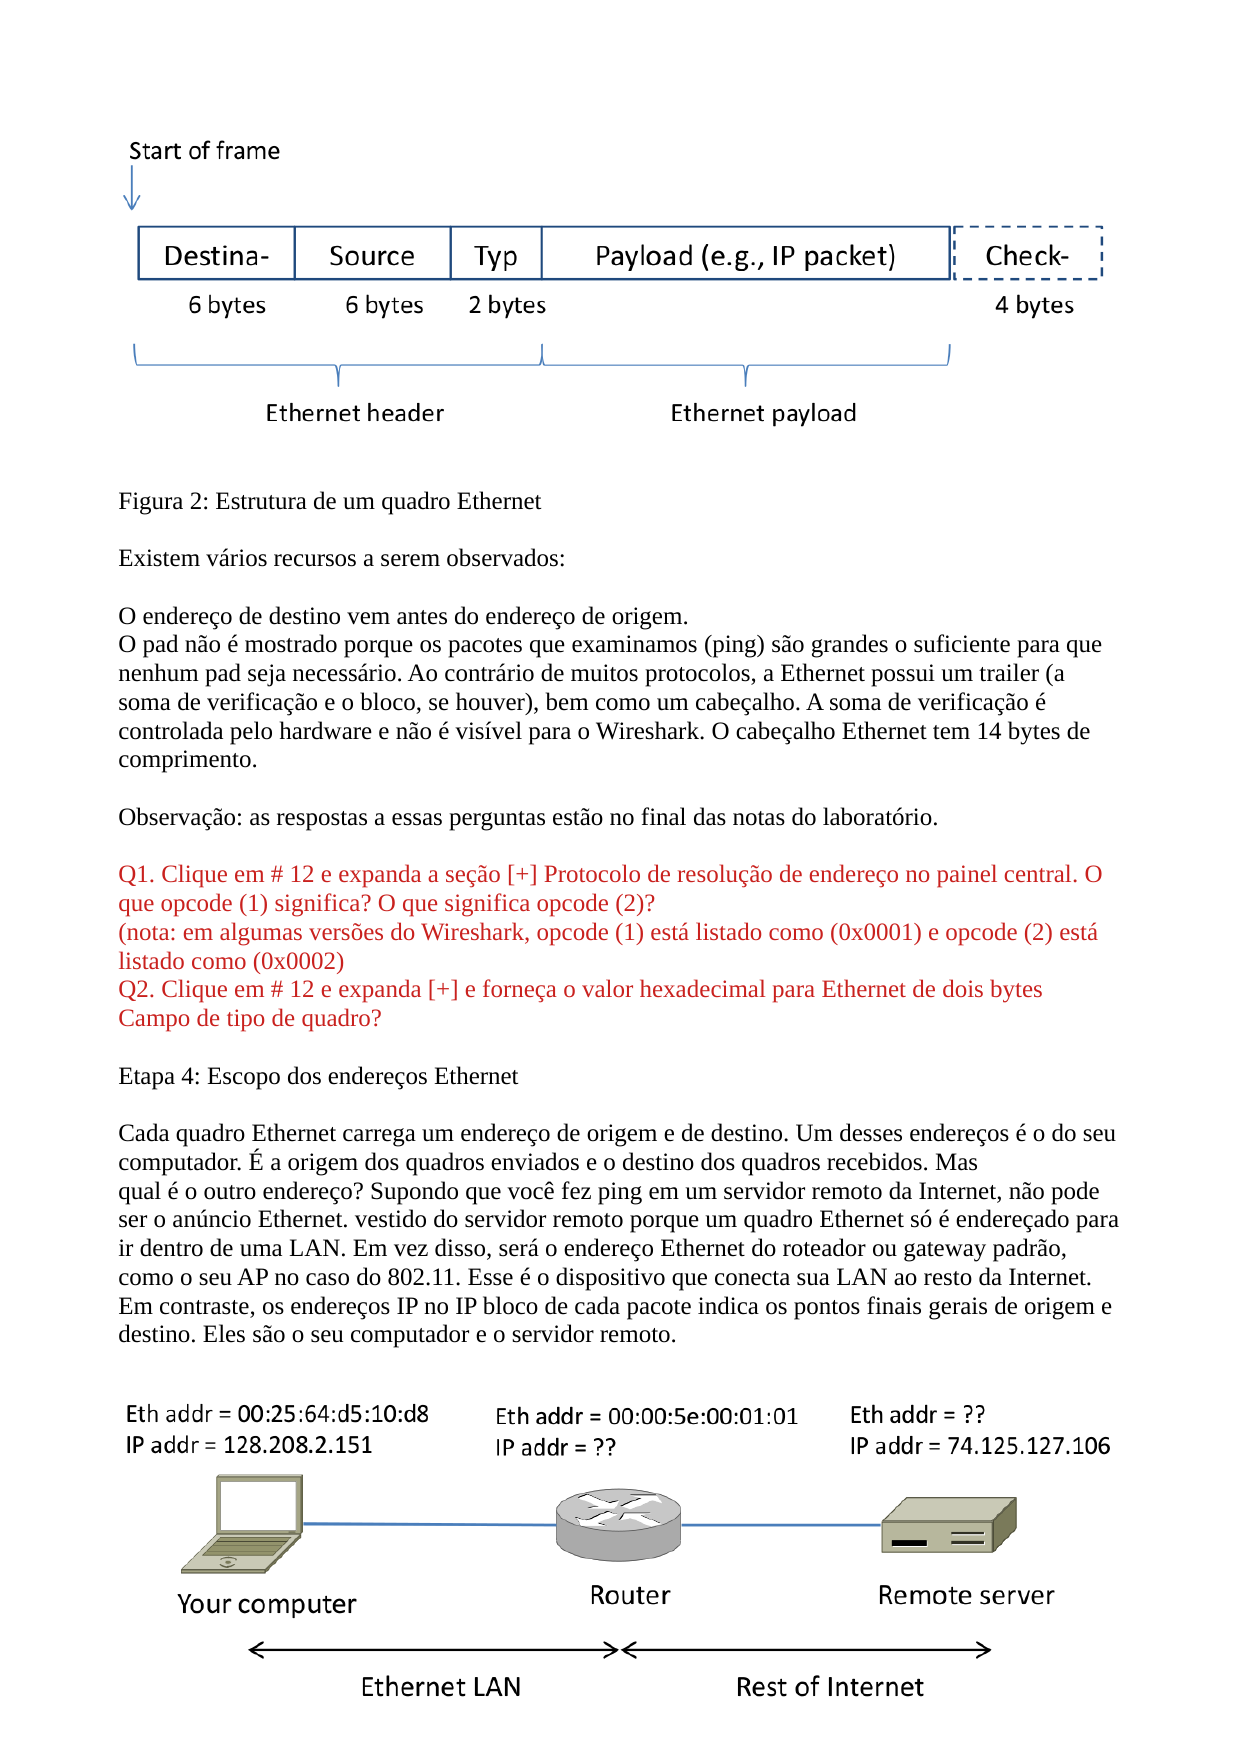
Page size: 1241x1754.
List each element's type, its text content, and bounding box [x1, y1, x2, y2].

text qual é o outro endereço? Supondo que você fez ping em um servidor remoto da Internet, não pode ser o anúncio Ethernet. vestido do servidor remoto porque um quadro Ethernet só é endereçado para ir dentro de uma LAN. Em vez disso, será o endereço Ethernet do roteador ou gateway padrão, como o seu AP no caso do 802.11. Esse é o dispositivo que conecta sua LAN ao resto da Internet. Em contraste, os endereços IP no IP bloco de cada pacote indica os pontos finais gerais de origem e destino. Eles são o seu computador e o servidor remoto. [118, 1176, 1122, 1348]
text (nota: em algumas versões do Wireshark, opcode (1) está listado como (0x0001) e opcode (2) está listado como (0x0002) [118, 917, 1122, 974]
text Observação: as respostas a essas perguntas estão no final das notas do laboratório. [118, 802, 1122, 831]
text Existem vários recursos a serem observados: [118, 543, 1122, 572]
text Q2. Clique em # 12 e expanda [+] e forneça o valor hexadecimal para Ethernet de dois bytes [118, 974, 1122, 1003]
text Etapa 4: Escopo dos endereços Ethernet [118, 1061, 1122, 1089]
text Q1. Clique em # 12 e expanda a seção [+] Protocolo de resolução de endereço no painel central. O que opcode (1) significa? O que significa opcode (2)? [118, 859, 1122, 917]
text O endereço de destino vem antes do endereço de origem. [118, 601, 1122, 629]
text Figura 2: Estrutura de um quadro Ethernet [118, 486, 1122, 514]
picture [118, 1378, 1123, 1719]
text Campo de tipo de quadro? [118, 1003, 1122, 1032]
text computador. É a origem dos quadros enviados e o destino dos quadros recebidos. Mas [118, 1147, 1122, 1176]
text Cada quadro Ethernet carrega um endereço de origem e de destino. Um desses endereços é o do seu [118, 1118, 1122, 1147]
text O pad não é mostrado porque os pacotes que examinamos (ping) são grandes o suficiente para que nenhum pad seja necessário. Ao contrário de muitos protocolos, a Ethernet possui um trailer (a soma de verificação e o bloco, se houver), bem como um cabeçalho. A soma de verificação é controlada pelo hardware e não é visível para o Wireshark. O cabeçalho Ethernet tem 14 bytes de comprimento. [118, 629, 1122, 773]
picture [118, 118, 1123, 457]
